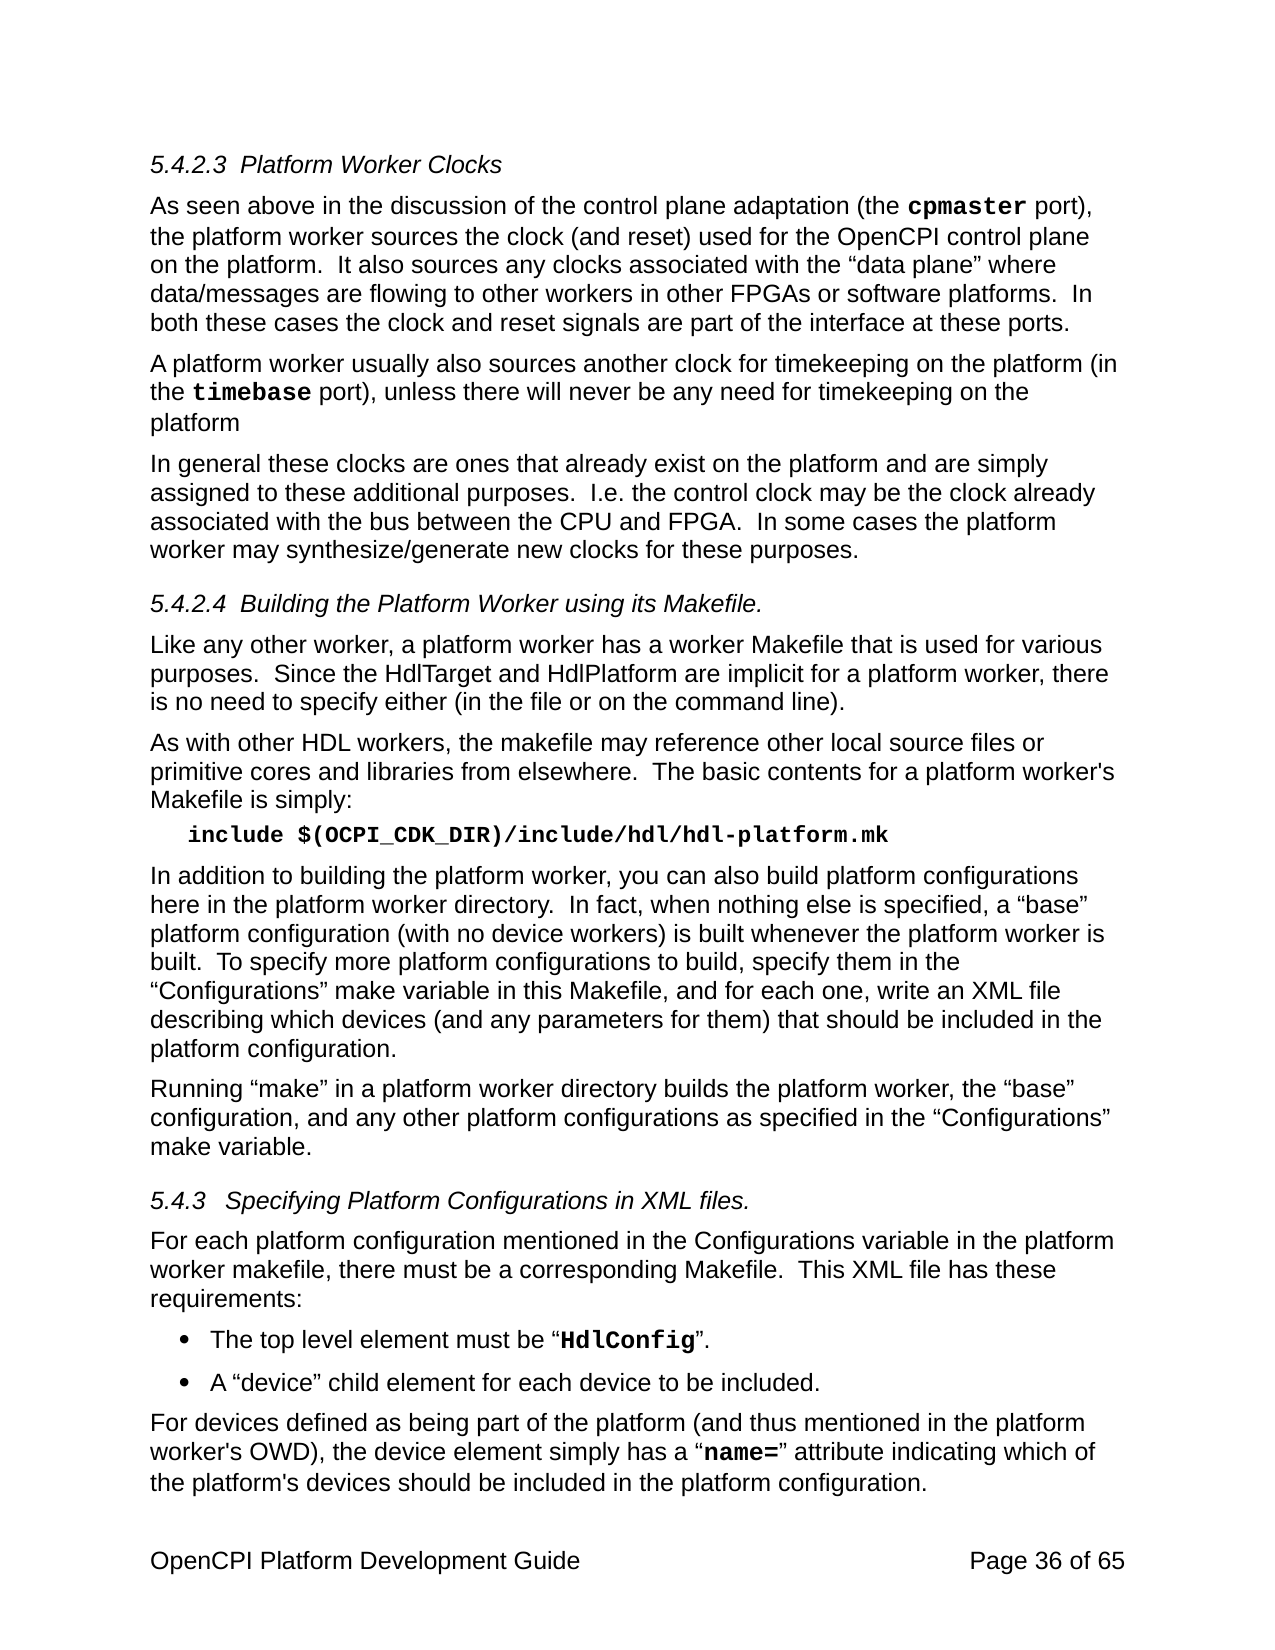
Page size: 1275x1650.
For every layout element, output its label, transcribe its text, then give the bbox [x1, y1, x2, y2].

subtitle Platform Worker Clocks [150, 150, 1125, 179]
list A “device” child element for each device to be included. [180, 1367, 1125, 1396]
text include $(OCPI_CDK_DIR)/include/hdl/hdl-platform.mk [187, 823, 1125, 849]
text Running “make” in a platform worker directory builds the platform worker, the “base” configuration, and any other platform configurations as specified in the “Configurations” make variable. [150, 1074, 1125, 1161]
list The top level element must be “HdlConfig”. [180, 1324, 1125, 1356]
text For each platform configuration mentioned in the Configurations variable in the platform worker makefile, there must be a corresponding Makefile. This XML file has these requirements: [150, 1226, 1125, 1313]
text As with other HDL workers, the makefile may reference other local source files or primitive cores and libraries from elsewhere. The basic contents for a platform worker's Makefile is simply: [150, 728, 1125, 814]
subtitle Building the Platform Worker using its Makefile. [150, 589, 1125, 618]
text As seen above in the discussion of the control plane adaptation (the cpmaster port), the platform worker sources the clock (and reset) used for the OpenCPI control plane on the platform. It also sources any clocks associated with the “data plane” where data/messages are flowing to other workers in other FPGAs or software platforms. In both these cases the clock and reset signals are part of the interface at these ports. [150, 191, 1125, 337]
text For devices defined as being part of the platform (and thus mentioned in the platform worker's OWD), the device element simply has a “name=” attribute indicating which of the platform's devices should be included in the platform configuration. [150, 1408, 1125, 1497]
text Like any other worker, a platform worker has a worker Makefile that is used for various purposes. Since the HdlTarget and HdlPlatform are implicit for a platform worker, there is no need to specify either (in the file or on the command line). [150, 630, 1125, 716]
text In addition to building the platform worker, you can also build platform configurations here in the platform worker directory. In fact, when nothing else is specified, a “base” platform configuration (with no device workers) is built whenever the platform worker is built. To specify more platform configurations to build, specify them in the “Configurations” make variable in this Makefile, and for each one, write an XML file describing which devices (and any parameters for them) that should be included in the platform configuration. [150, 861, 1125, 1062]
text A platform worker usually also sources another clock for timekeeping on the platform (in the timebase port), unless there will never be any need for timekeeping on the platform [150, 349, 1125, 437]
subtitle Specifying Platform Configurations in XML files. [150, 1186, 1125, 1214]
text In general these clocks are ones that already exist on the platform and are simply assigned to these additional purposes. I.e. the control clock may be the clock already associated with the bus between the CPU and FPGA. In some cases the platform worker may synthesize/generate new clocks for these purposes. [150, 449, 1125, 564]
